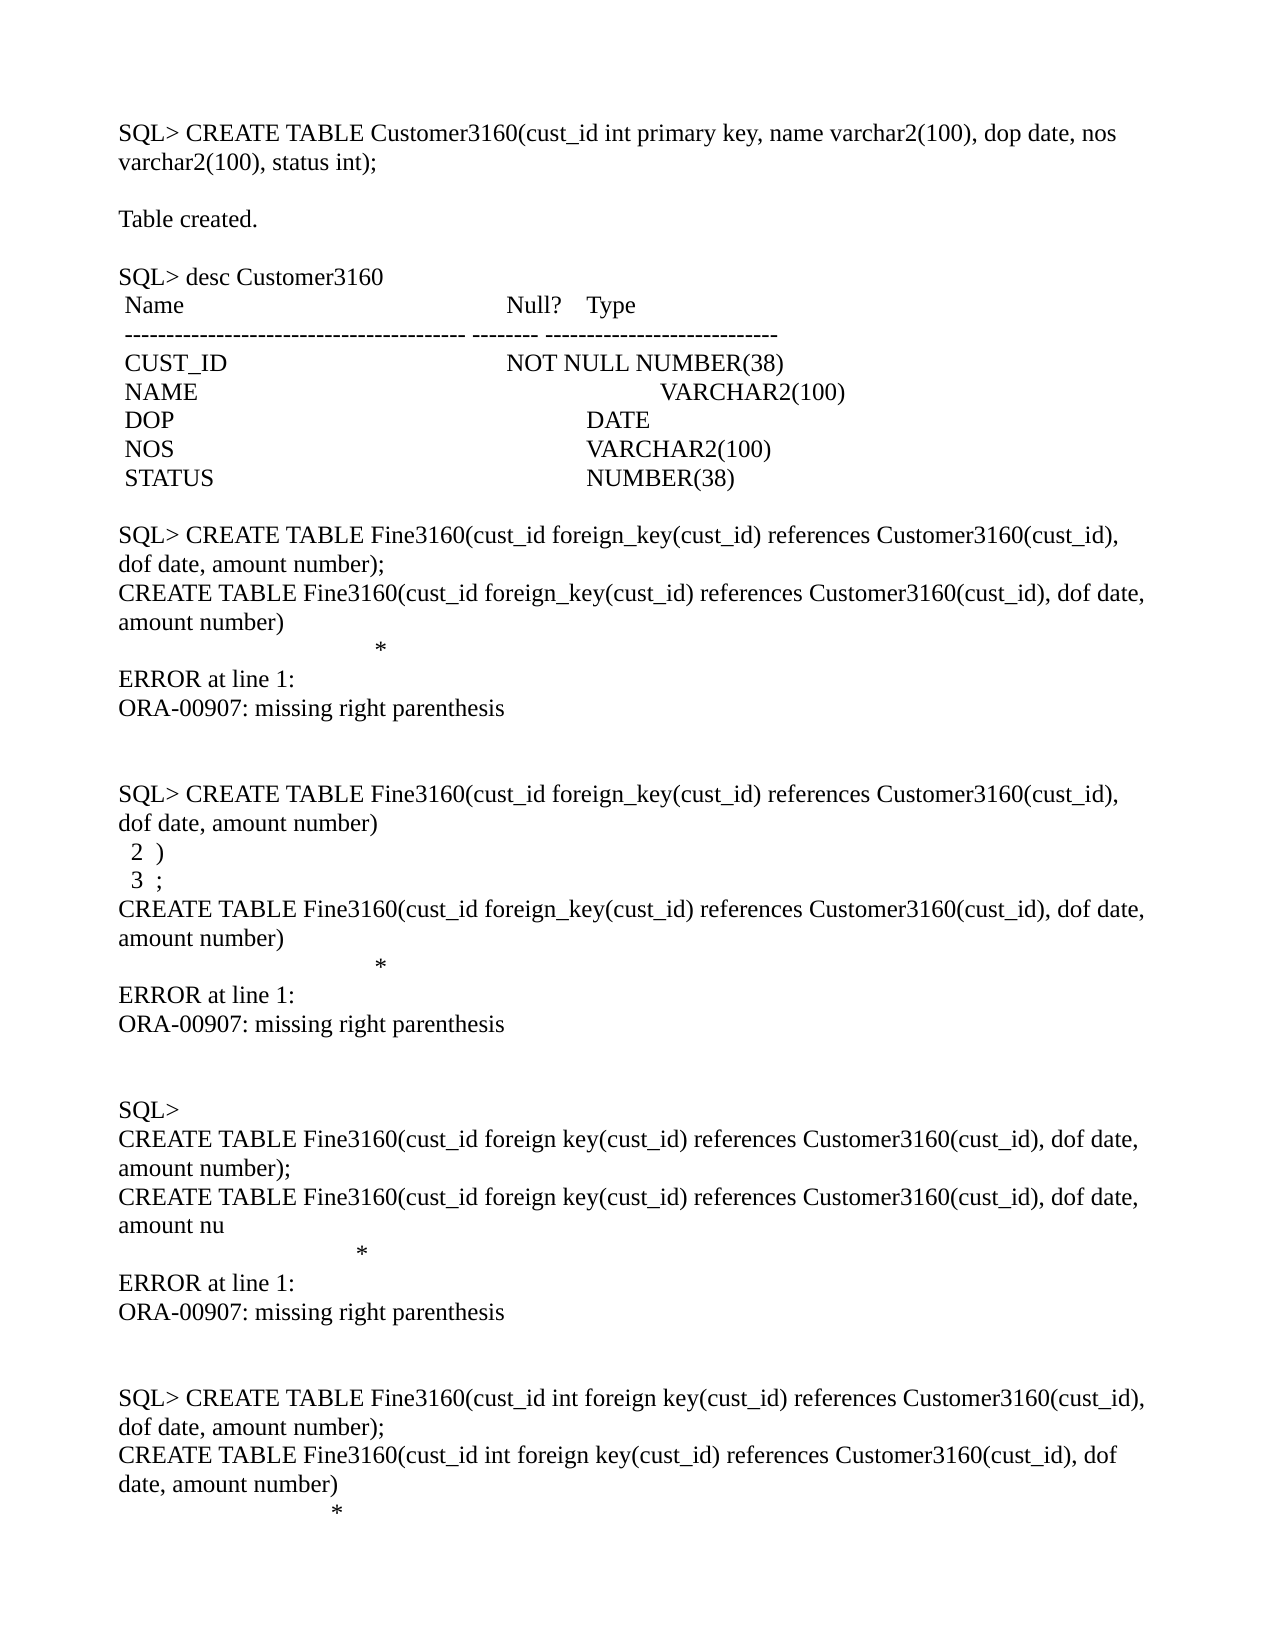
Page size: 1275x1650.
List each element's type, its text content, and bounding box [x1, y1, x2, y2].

text NAME VARCHAR2(100) [118, 377, 1157, 406]
text CREATE TABLE Fine3160(cust_id int foreign key(cust_id) references Customer3160(cust_id), dof date, amount number) [118, 1441, 1157, 1498]
text CREATE TABLE Fine3160(cust_id foreign key(cust_id) references Customer3160(cust_id), dof date, amount nu [118, 1182, 1157, 1239]
text DOP DATE [118, 406, 1157, 434]
text Table created. [118, 204, 1157, 233]
text CREATE TABLE Fine3160(cust_id foreign_key(cust_id) references Customer3160(cust_id), dof date, amount number) [118, 578, 1157, 636]
text ERROR at line 1: [118, 664, 1157, 693]
text SQL> CREATE TABLE Fine3160(cust_id int foreign key(cust_id) references Customer3160(cust_id), dof date, amount number); [118, 1383, 1157, 1441]
text SQL> CREATE TABLE Fine3160(cust_id foreign_key(cust_id) references Customer3160(cust_id), dof date, amount number); [118, 521, 1157, 578]
text ----------------------------------------- -------- ---------------------------- [118, 319, 1157, 348]
text CUST_ID NOT NULL NUMBER(38) [118, 348, 1157, 377]
text ERROR at line 1: [118, 1268, 1157, 1297]
text SQL> [118, 1096, 1157, 1124]
text CREATE TABLE Fine3160(cust_id foreign_key(cust_id) references Customer3160(cust_id), dof date, amount number) [118, 894, 1157, 952]
text NOS VARCHAR2(100) [118, 434, 1157, 463]
text * [118, 952, 1157, 981]
text ORA-00907: missing right parenthesis [118, 693, 1157, 722]
text CREATE TABLE Fine3160(cust_id foreign key(cust_id) references Customer3160(cust_id), dof date, amount number); [118, 1124, 1157, 1182]
text SQL> desc Customer3160 [118, 262, 1157, 291]
text * [118, 636, 1157, 664]
text ORA-00907: missing right parenthesis [118, 1009, 1157, 1038]
text Name Null? Type [118, 291, 1157, 319]
text * [118, 1239, 1157, 1268]
text 2 ) [118, 837, 1157, 866]
text SQL> CREATE TABLE Fine3160(cust_id foreign_key(cust_id) references Customer3160(cust_id), dof date, amount number) [118, 779, 1157, 837]
text * [118, 1498, 1157, 1527]
text 3 ; [118, 866, 1157, 894]
text SQL> CREATE TABLE Customer3160(cust_id int primary key, name varchar2(100), dop date, nos varchar2(100), status int); [118, 118, 1157, 176]
text STATUS NUMBER(38) [118, 463, 1157, 492]
text ERROR at line 1: [118, 981, 1157, 1009]
text ORA-00907: missing right parenthesis [118, 1297, 1157, 1326]
